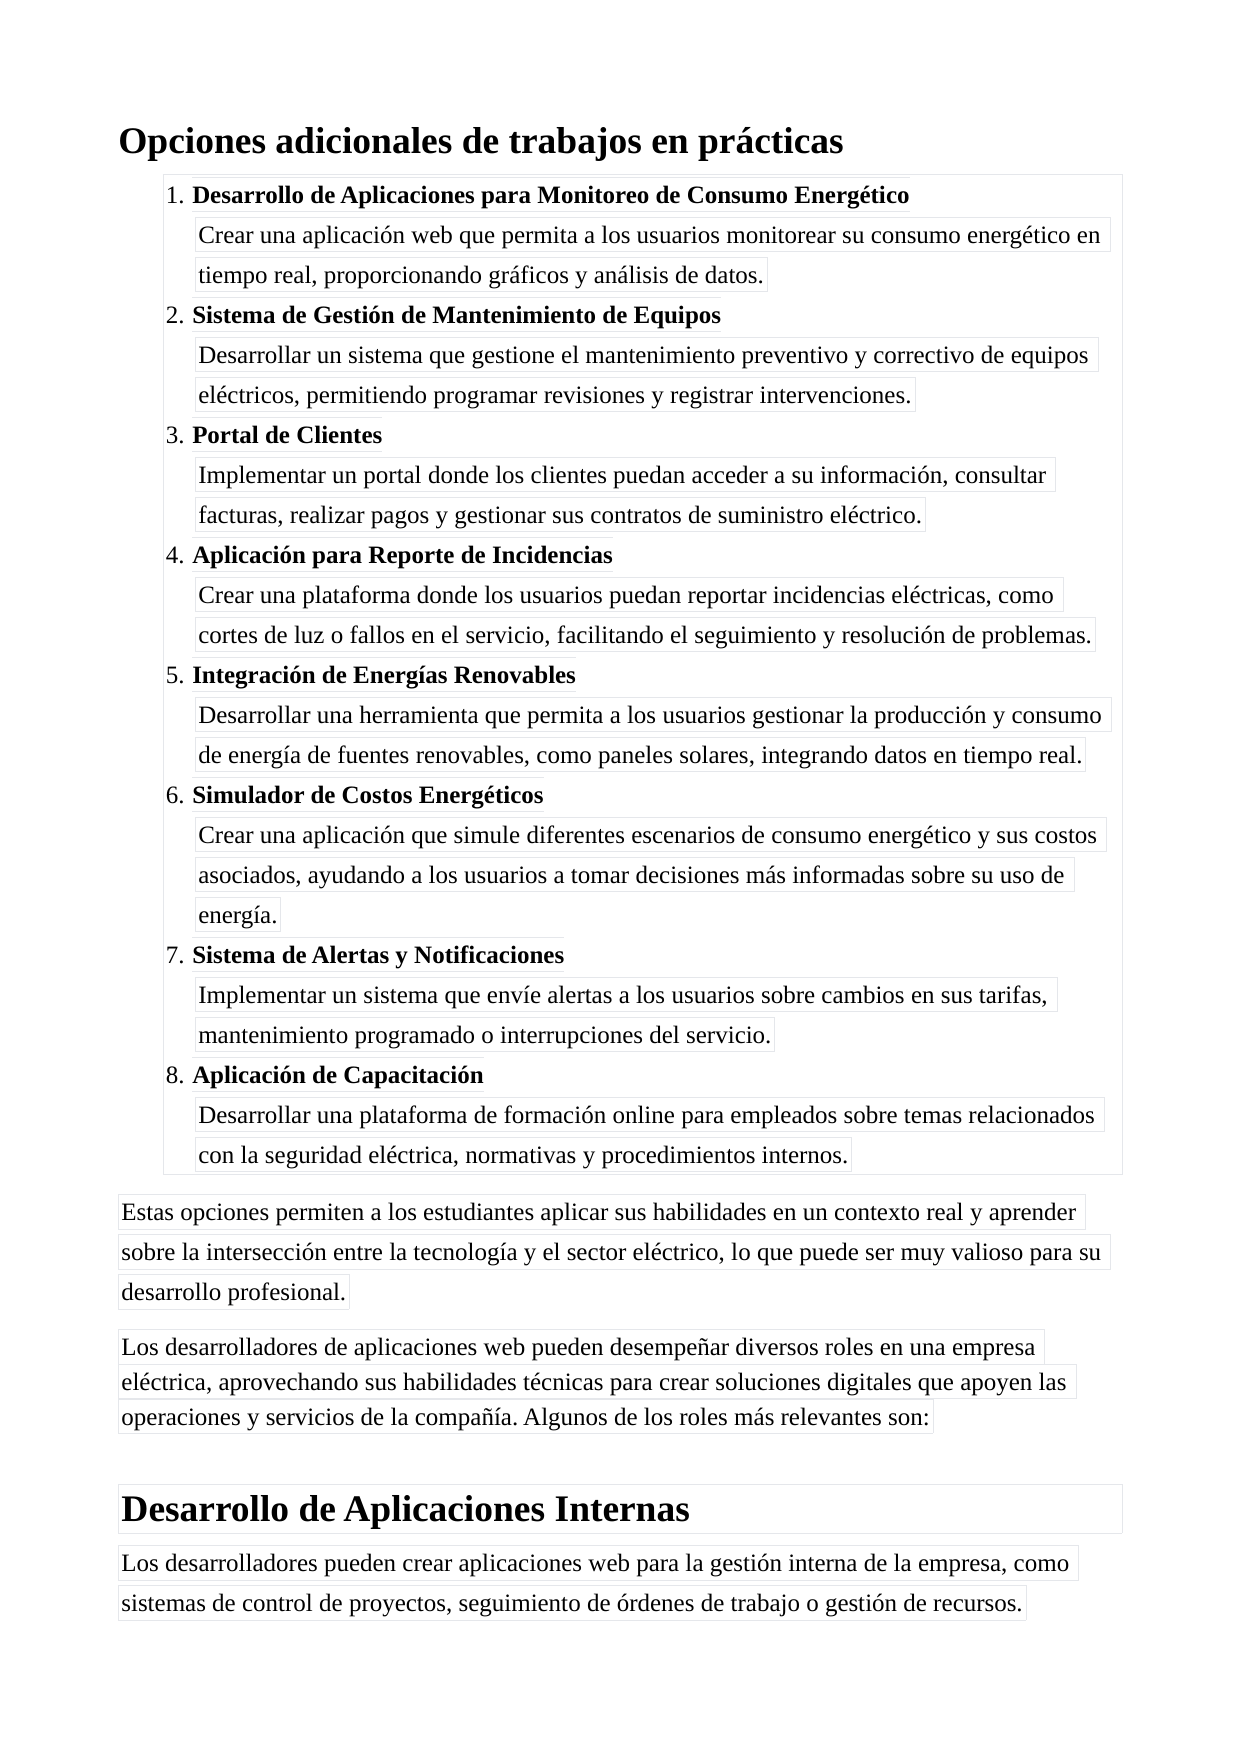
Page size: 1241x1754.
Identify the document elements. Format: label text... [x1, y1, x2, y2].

list Sistema de Alertas y Notificaciones Implementar un sistema que envíe alertas a los usuarios sobre cambios en sus tarifas, mantenimiento programado o interrupciones del servicio. [164, 934, 1122, 1052]
list Aplicación de Capacitación Desarrollar una plataforma de formación online para empleados sobre temas relacionados con la seguridad eléctrica, normativas y procedimientos internos. [164, 1054, 1122, 1174]
text Los desarrolladores de aplicaciones web pueden desempeñar diversos roles en una empresa eléctrica, aprovechando sus habilidades técnicas para crear soluciones digitales que apoyen las operaciones y servicios de la compañía. Algunos de los roles más relevantes son: [119, 1330, 1044, 1364]
list Desarrollo de Aplicaciones para Monitoreo de Consumo Energético Crear una aplicación web que permita a los usuarios monitorear su consumo energético en tiempo real, proporcionando gráficos y análisis de datos. [164, 175, 1122, 292]
text Los desarrolladores de aplicaciones web pueden desempeñar diversos roles en una empresa eléctrica, aprovechando sus habilidades técnicas para crear soluciones digitales que apoyen las operaciones y servicios de la compañía. Algunos de los roles más relevantes son: [934, 1329, 1122, 1433]
list Sistema de Gestión de Mantenimiento de Equipos Desarrollar un sistema que gestione el mantenimiento preventivo y correctivo de equipos eléctricos, permitiendo programar revisiones y registrar intervenciones. [164, 294, 1122, 412]
text Los desarrolladores de aplicaciones web pueden desempeñar diversos roles en una empresa eléctrica, aprovechando sus habilidades técnicas para crear soluciones digitales que apoyen las operaciones y servicios de la compañía. Algunos de los roles más relevantes son: [119, 1365, 1076, 1398]
list Simulador de Costos Energéticos Crear una aplicación que simule diferentes escenarios de consumo energético y sus costos asociados, ayudando a los usuarios a tomar decisiones más informadas sobre su uso de energía. [164, 774, 1122, 932]
list Portal de Clientes Implementar un portal donde los clientes puedan acceder a su información, consultar facturas, realizar pagos y gestionar sus contratos de suministro eléctrico. [164, 414, 1122, 532]
list Aplicación para Reporte de Incidencias Crear una plataforma donde los usuarios puedan reportar incidencias eléctricas, como cortes de luz o fallos en el servicio, facilitando el seguimiento y resolución de problemas. [164, 534, 1122, 652]
text Los desarrolladores de aplicaciones web pueden desempeñar diversos roles en una empresa eléctrica, aprovechando sus habilidades técnicas para crear soluciones digitales que apoyen las operaciones y servicios de la compañía. Algunos de los roles más relevantes son: [119, 1400, 933, 1433]
subtitle Desarrollo de Aplicaciones Internas [119, 1485, 1122, 1533]
text Estas opciones permiten a los estudiantes aplicar sus habilidades en un contexto real y aprender sobre la intersección entre la tecnología y el sector eléctrico, lo que puede ser muy valioso para su desarrollo profesional. [118, 1194, 1122, 1309]
text Los desarrolladores pueden crear aplicaciones web para la gestión interna de la empresa, como sistemas de control de proyectos, seguimiento de órdenes de trabajo o gestión de recursos. [118, 1545, 1122, 1620]
subtitle Opciones adicionales de trabajos en prácticas [118, 118, 1122, 161]
list Integración de Energías Renovables Desarrollar una herramienta que permita a los usuarios gestionar la producción y consumo de energía de fuentes renovables, como paneles solares, integrando datos en tiempo real. [164, 654, 1122, 772]
